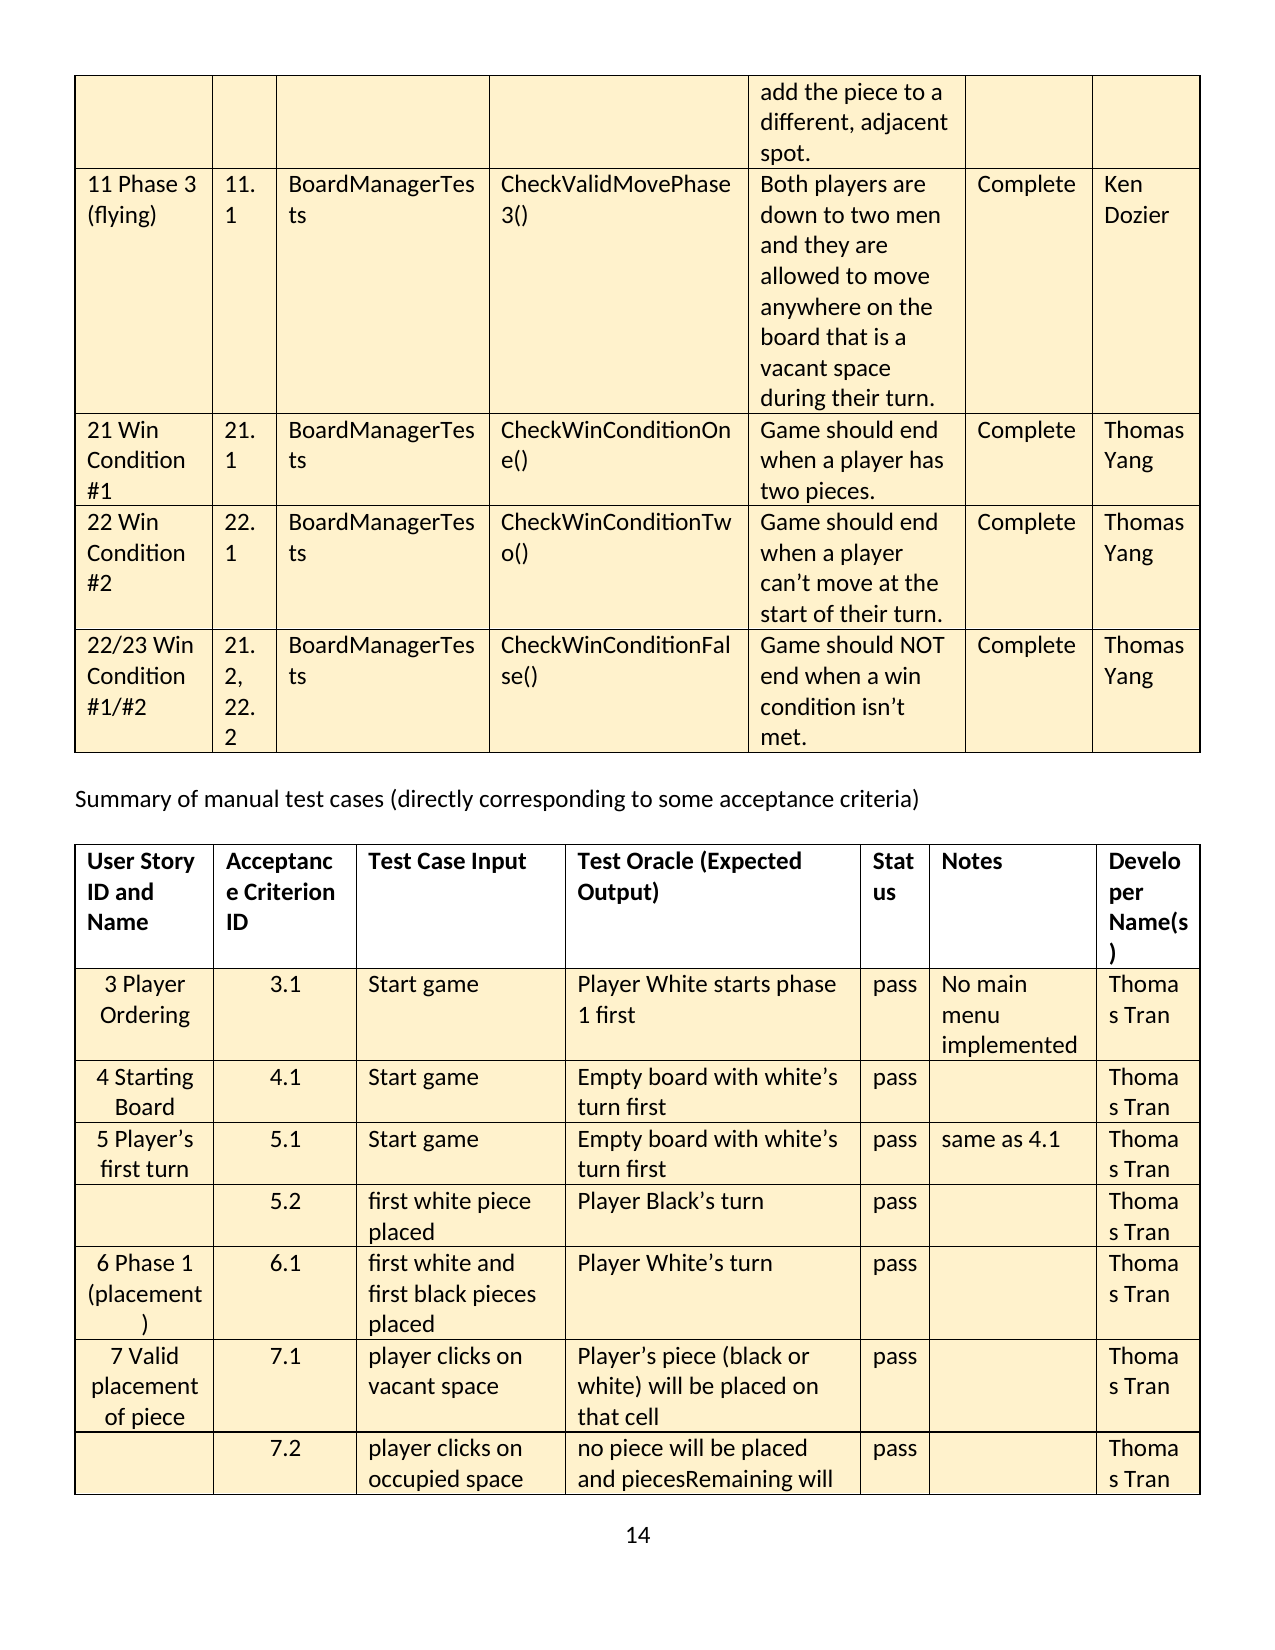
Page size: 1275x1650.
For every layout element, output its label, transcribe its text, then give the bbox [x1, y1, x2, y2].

table_header Acceptance Criterion ID [214, 845, 356, 967]
table_cell Empty board with white’s turn first [566, 1123, 860, 1184]
table_cell [76, 76, 212, 168]
table_cell pass [861, 1185, 929, 1246]
table_cell first white piece placed [357, 1185, 565, 1246]
table_cell Player White starts phase 1 first [566, 969, 860, 1060]
table_cell 21.1 [213, 414, 276, 505]
table_cell 7.1 [214, 1340, 356, 1431]
table_cell 3.1 [214, 969, 356, 1060]
table_cell player clicks on vacant space [357, 1340, 565, 1431]
table_cell Start game [357, 1123, 565, 1184]
table_cell [490, 76, 748, 168]
table_cell 5.1 [214, 1123, 356, 1184]
table_cell 6.1 [214, 1247, 356, 1339]
table_cell Thomas Tran [1097, 1185, 1199, 1246]
table_cell pass [861, 1247, 929, 1339]
table_cell 22/23 Win Condition #1/#2 [76, 630, 212, 752]
table_cell Start game [357, 1061, 565, 1122]
table_cell add the piece to a different, adjacent spot. [749, 76, 965, 168]
table_cell Thomas Yang [1093, 630, 1199, 752]
table_cell Empty board with white’s turn first [566, 1061, 860, 1122]
table_cell [213, 76, 276, 168]
table_header Developer Name(s) [1097, 845, 1199, 967]
table_cell No main menu implemented [930, 969, 1096, 1060]
table_cell [930, 1185, 1096, 1246]
table_cell player clicks on occupied space [357, 1433, 565, 1493]
table_cell Complete [966, 506, 1092, 628]
table_header Status [861, 845, 929, 967]
table_cell [930, 1433, 1096, 1493]
table_header Test Case Input [357, 845, 565, 967]
table_cell [76, 1433, 213, 1493]
table_cell Ken Dozier [1093, 169, 1199, 413]
table_cell Game should end when a player can’t move at the start of their turn. [749, 506, 965, 628]
table_header Test Oracle (Expected Output) [566, 845, 860, 967]
table_cell CheckValidMovePhase3() [490, 169, 748, 413]
table_cell 7 Valid placement of piece [76, 1340, 213, 1431]
table_cell 4 Starting Board [76, 1061, 213, 1122]
table_cell 3 Player Ordering [76, 969, 213, 1060]
table_cell Player Black’s turn [566, 1185, 860, 1246]
table_header User Story ID and Name [76, 845, 213, 967]
table_cell 5 Player’s first turn [76, 1123, 213, 1184]
table_cell Game should NOT end when a win condition isn’t met. [749, 630, 965, 752]
table_cell 5.2 [214, 1185, 356, 1246]
table_cell 4.1 [214, 1061, 356, 1122]
table_cell Thomas Tran [1097, 1247, 1199, 1339]
table_cell no piece will be placed and piecesRemaining will [566, 1433, 860, 1493]
table_cell BoardManagerTests [277, 169, 489, 413]
table_cell Start game [357, 969, 565, 1060]
table_cell first white and first black pieces placed [357, 1247, 565, 1339]
table_header Notes [930, 845, 1096, 967]
table_cell BoardManagerTests [277, 630, 489, 752]
table_cell BoardManagerTests [277, 506, 489, 628]
table_cell BoardManagerTests [277, 414, 489, 505]
table_cell pass [861, 1123, 929, 1184]
table_cell Game should end when a player has two pieces. [749, 414, 965, 505]
table_cell CheckWinConditionOne() [490, 414, 748, 505]
table_cell [76, 1185, 213, 1246]
table_cell pass [861, 1433, 929, 1493]
table_cell Complete [966, 414, 1092, 505]
table_cell pass [861, 969, 929, 1060]
table_cell [930, 1340, 1096, 1431]
table_cell 11 Phase 3 (flying) [76, 169, 212, 413]
table_cell 21.2, 22.2 [213, 630, 276, 752]
table_cell same as 4.1 [930, 1123, 1096, 1184]
table_cell [1093, 76, 1199, 168]
table_cell 22.1 [213, 506, 276, 628]
table_cell [930, 1247, 1096, 1339]
table_cell Thomas Yang [1093, 506, 1199, 628]
table_cell pass [861, 1061, 929, 1122]
table_cell Thomas Yang [1093, 414, 1199, 505]
table_cell [966, 76, 1092, 168]
table_cell Thomas Tran [1097, 1123, 1199, 1184]
table_cell 22 Win Condition #2 [76, 506, 212, 628]
table_cell Thomas Tran [1097, 969, 1199, 1060]
table_cell Thomas Tran [1097, 1061, 1199, 1122]
text Summary of manual test cases (directly corresponding to some acceptance criteria) [75, 783, 1200, 814]
table_cell Thomas Tran [1097, 1433, 1199, 1493]
table_cell Complete [966, 630, 1092, 752]
table_cell 11.1 [213, 169, 276, 413]
table_cell Player White’s turn [566, 1247, 860, 1339]
table_cell Complete [966, 169, 1092, 413]
table_cell 7.2 [214, 1433, 356, 1493]
table_cell 6 Phase 1 (placement) [76, 1247, 213, 1339]
table_cell pass [861, 1340, 929, 1431]
table_cell Both players are down to two men and they are allowed to move anywhere on the board that is a vacant space during their turn. [749, 169, 965, 413]
table_cell [277, 76, 489, 168]
table_cell CheckWinConditionTwo() [490, 506, 748, 628]
table_cell [930, 1061, 1096, 1122]
table_cell Thomas Tran [1097, 1340, 1199, 1431]
table_cell Player’s piece (black or white) will be placed on that cell [566, 1340, 860, 1431]
table_cell CheckWinConditionFalse() [490, 630, 748, 752]
table_cell 21 Win Condition #1 [76, 414, 212, 505]
